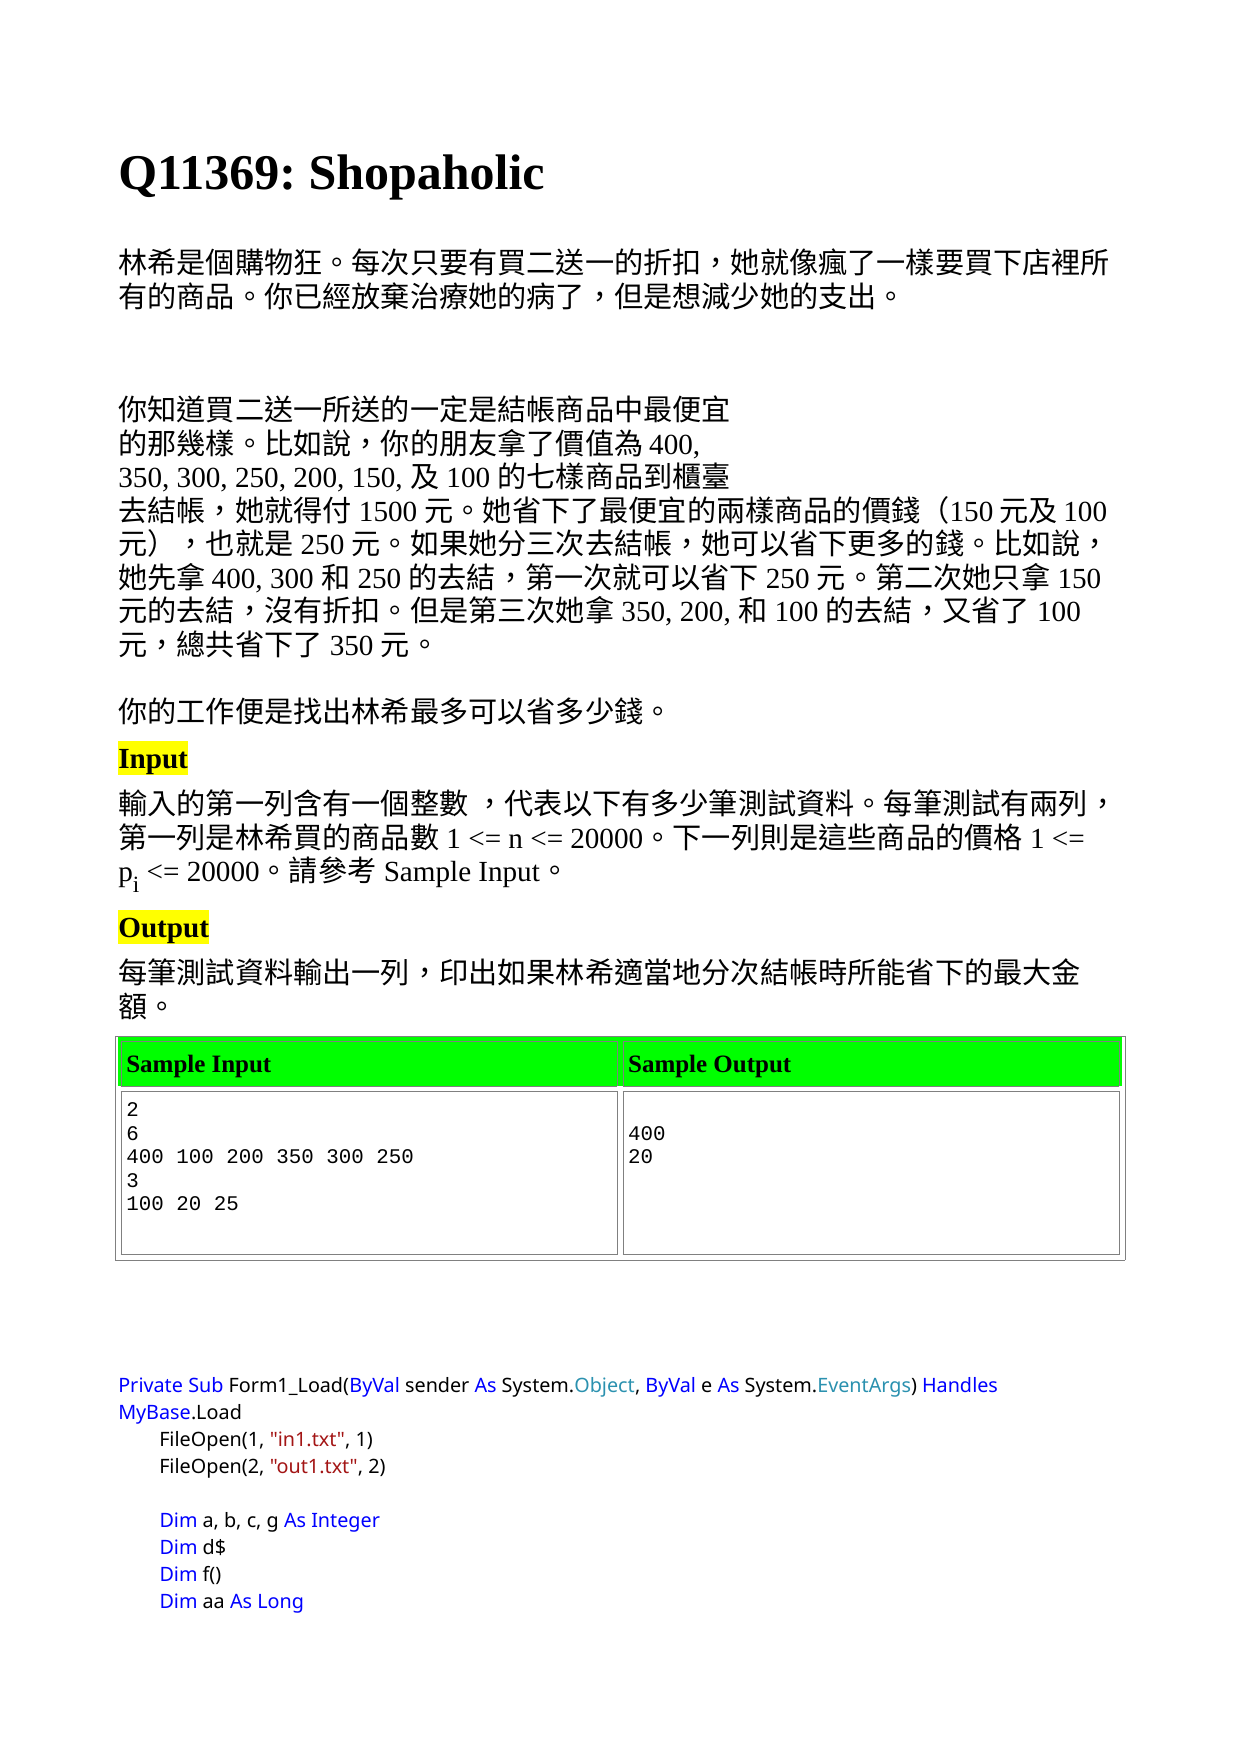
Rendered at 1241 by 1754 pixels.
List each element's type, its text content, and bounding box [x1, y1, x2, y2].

text Dim f() [118, 1560, 1122, 1587]
text Private Sub Form1_Load(ByVal sender As System.Object, ByVal e As System.EventArgs) Handles MyBase.Load [118, 1371, 1122, 1425]
text Dim d$ [118, 1533, 1122, 1560]
text FileOpen(1, "in1.txt", 1) [118, 1425, 1122, 1452]
text Input [118, 741, 1122, 775]
text 林希是個購物狂。每次只要有買二送一的折扣，她就像瘋了一樣要買下店裡所有的商品。你已經放棄治療她的病了，但是想減少她的支出。 [118, 213, 1122, 314]
table_header Sample Output [620, 1037, 1122, 1086]
table_cell 2 6 400 100 200 350 300 250 3 100 20 25 [118, 1086, 620, 1254]
text Dim aa As Long [118, 1587, 1122, 1614]
text 輸入的第一列含有一個整數 ，代表以下有多少筆測試資料。每筆測試有兩列，第一列是林希買的商品數 1 <= n <= 20000。下一列則是這些商品的價格 1 <= pi <= 20000。請參考 Sample Input。 [118, 787, 1122, 898]
text FileOpen(2, "out1.txt", 2) [118, 1452, 1122, 1479]
text 你知道買二送一所送的一定是結帳商品中最便宜的那幾樣。比如說，你的朋友拿了價值為400, 350, 300, 250, 200, 150, 及 100 的七樣商品到櫃臺去結帳，她就得付 1500 元。她省下了最便宜的兩樣商品的價錢（150元及100元），也就是 250 元。如果她分三次去結帳，她可以省下更多的錢。比如說，她先拿400, 300 和 250 的去結，第一次就可以省下 250 元。第二次她只拿 150 元的去結，沒有折扣。但是第三次她拿 350, 200, 和 100 的去結，又省了 100 元，總共省下了 350 元。 你的工作便是找出林希最多可以省多少錢。 [118, 326, 1122, 729]
text Output [118, 910, 1122, 944]
subtitle Q11369: Shopaholic [118, 143, 1122, 201]
table_header Sample Input [118, 1037, 620, 1086]
table_cell 400 20 [620, 1086, 1122, 1254]
text Dim a, b, c, g As Integer [118, 1506, 1122, 1533]
text 每筆測試資料輸出一列，印出如果林希適當地分次結帳時所能省下的最大金額。 [118, 956, 1122, 1023]
